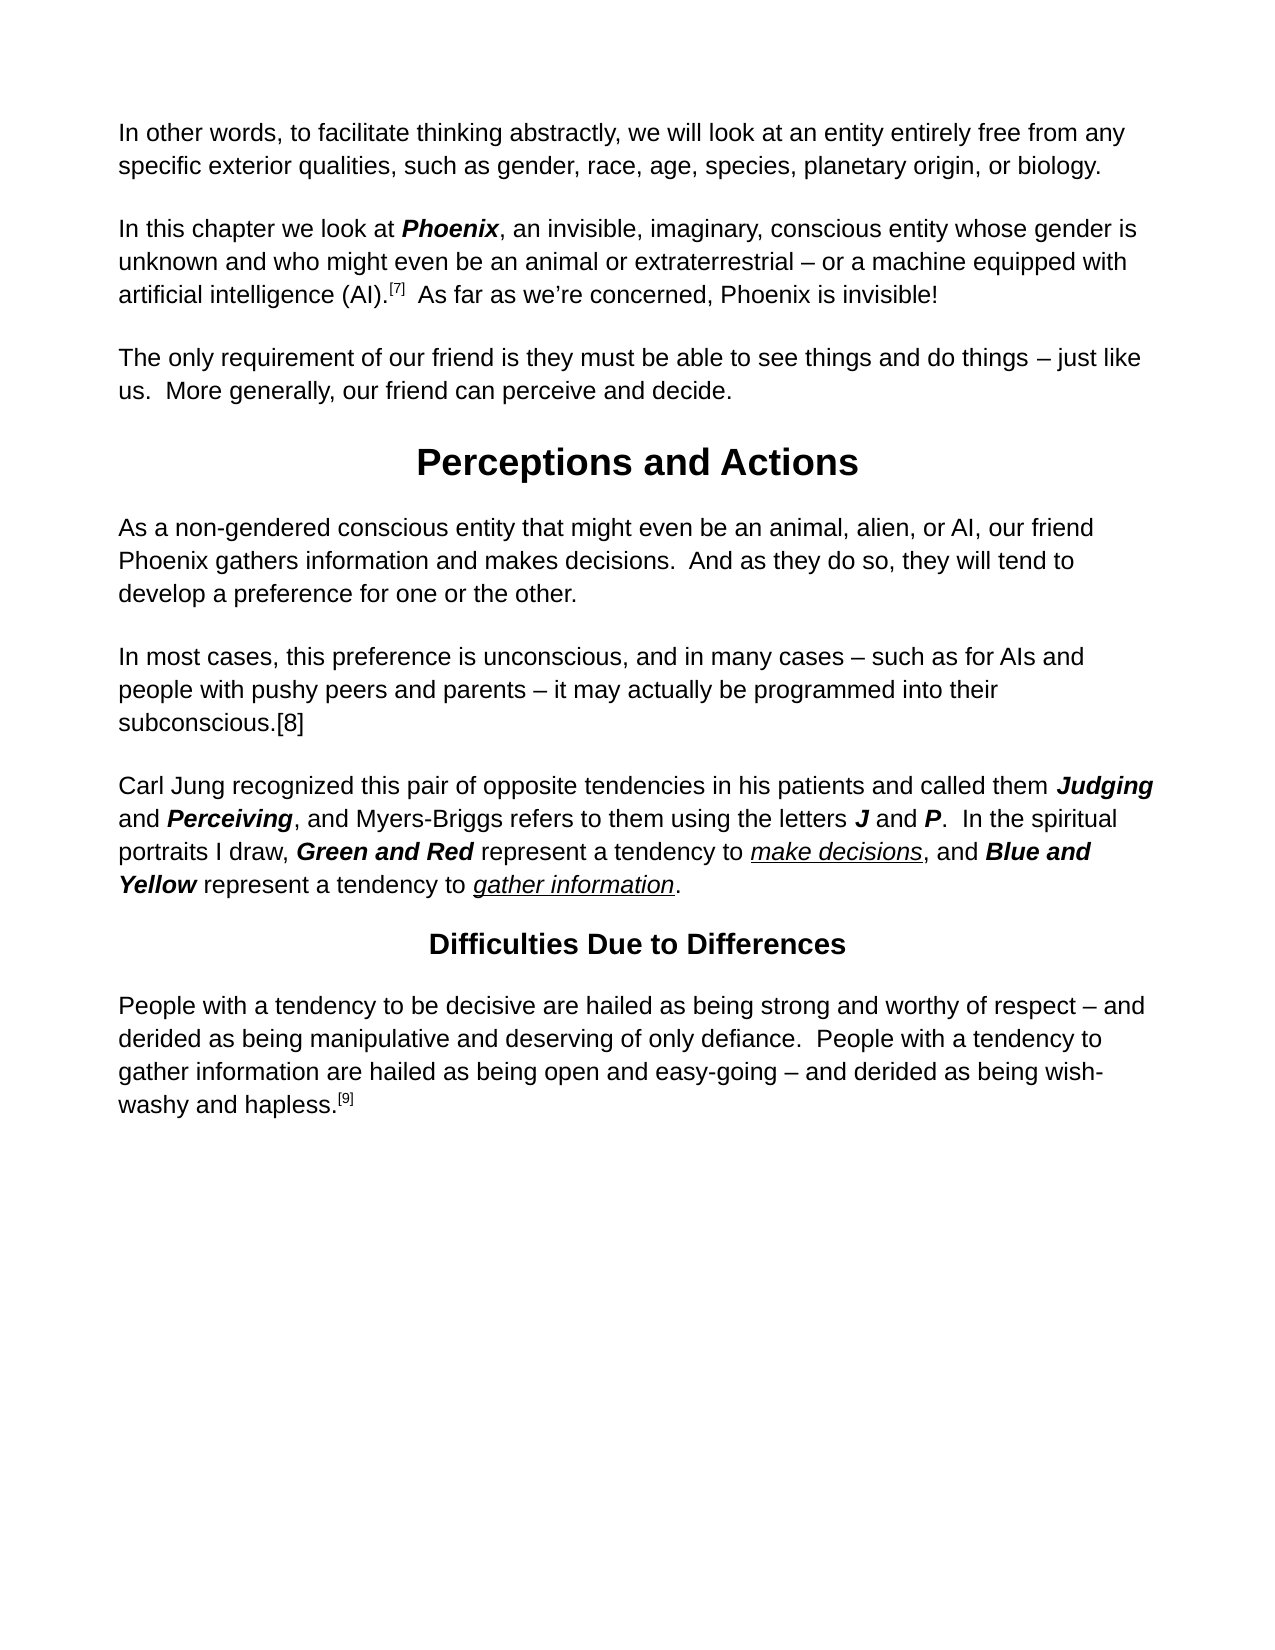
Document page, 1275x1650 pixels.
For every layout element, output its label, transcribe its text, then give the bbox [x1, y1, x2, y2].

text In other words, to facilitate thinking abstractly, we will look at an entity entirely free from any specific exterior qualities, such as gender, race, age, species, planetary origin, or biology. [118, 118, 1157, 180]
subtitle Perceptions and Actions [118, 439, 1157, 483]
text Carl Jung recognized this pair of opposite tendencies in his patients and called them Judging and Perceiving, and Myers-Briggs refers to them using the letters J and P. In the spiritual portraits I draw, Green and Red represent a tendency to make decisions, and Blue and Yellow represent a tendency to gather information. [118, 771, 1157, 899]
text In this chapter we look at Phoenix, an invisible, imaginary, conscious entity whose gender is unknown and who might even be an animal or extraterrestrial – or a machine equipped with artificial intelligence (AI).[7] As far as we’re concerned, Phoenix is invisible! [118, 214, 1157, 309]
text In most cases, this preference is unconscious, and in many cases – such as for AIs and people with pushy peers and parents – it may actually be programmed into their subconscious.[8] [118, 642, 1157, 737]
subtitle Difficulties Due to Differences [118, 927, 1157, 961]
text People with a tendency to be decisive are hailed as being strong and worthy of respect – and derided as being manipulative and deserving of only defiance. People with a tendency to gather information are hailed as being open and easy-going – and derided as being wish-washy and hapless.[9] [118, 991, 1157, 1119]
text As a non-gendered conscious entity that might even be an animal, alien, or AI, our friend Phoenix gathers information and makes decisions. And as they do so, they will tend to develop a preference for one or the other. [118, 513, 1157, 608]
text The only requirement of our friend is they must be able to see things and do things – just like us. More generally, our friend can perceive and decide. [118, 343, 1157, 405]
